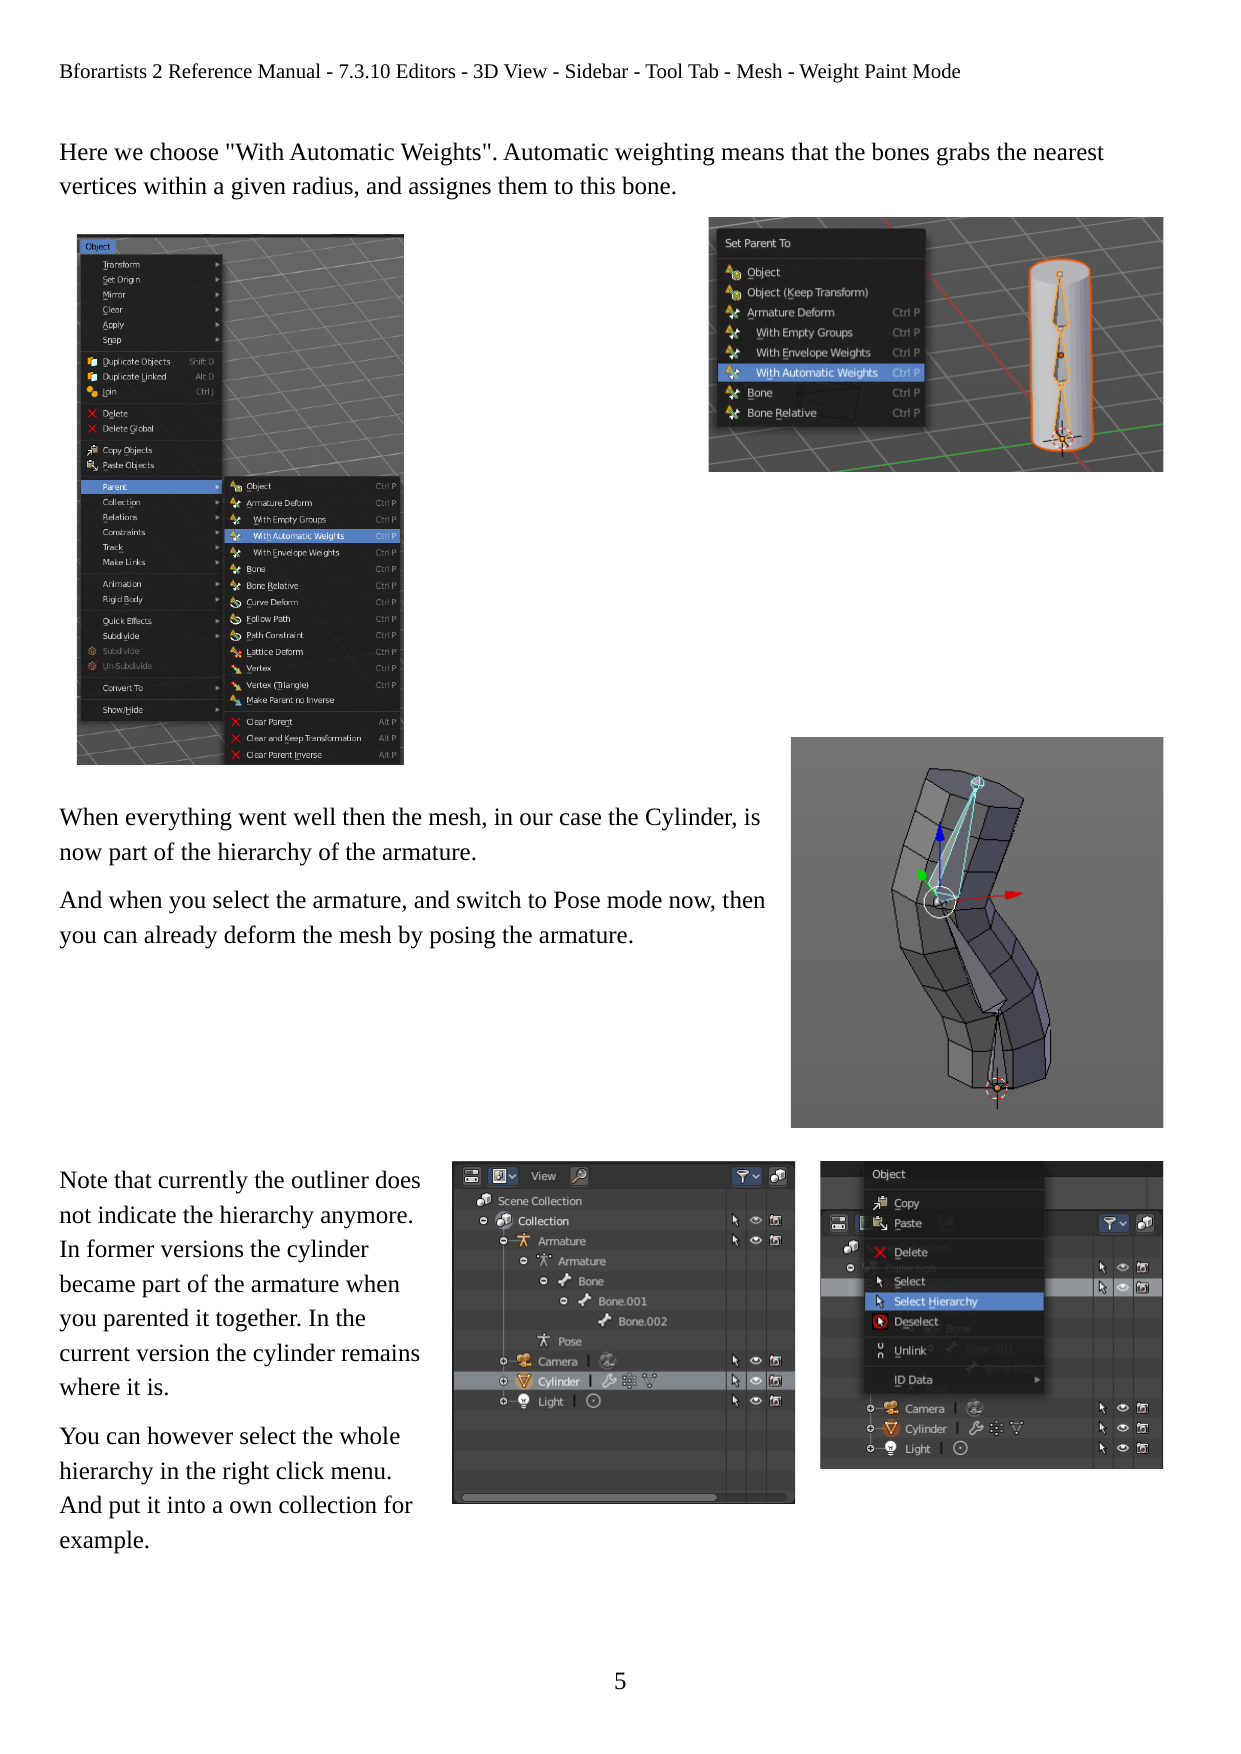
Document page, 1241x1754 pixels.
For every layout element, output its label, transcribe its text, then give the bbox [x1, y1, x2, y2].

picture [76, 234, 404, 765]
picture [452, 1161, 796, 1504]
text [796, 1165, 820, 1401]
text When everything went well then the mesh, in our case the Cylinder, is now part of the hierarchy of the armature. [59, 802, 790, 865]
text And when you select the armature, and switch to Pose mode now, then you can already deform the mesh by posing the armature. [59, 886, 790, 949]
picture [790, 737, 1164, 1128]
text Note that currently the outliner does not indicate the hierarchy anymore. In former versions the cylinder became part of the armature when you parented it together. In the current version the cylinder remains where it is. [59, 1165, 452, 1401]
text Here we choose "With Automatic Weights". Automatic weighting means that the bones grabs the nearest vertices within a given radius, and assignes them to this bone. [59, 137, 1181, 200]
picture [708, 217, 1164, 472]
text You can however select the whole hierarchy in the right click menu. And put it into a own collection for example. [59, 1421, 1181, 1553]
picture [820, 1161, 1164, 1469]
